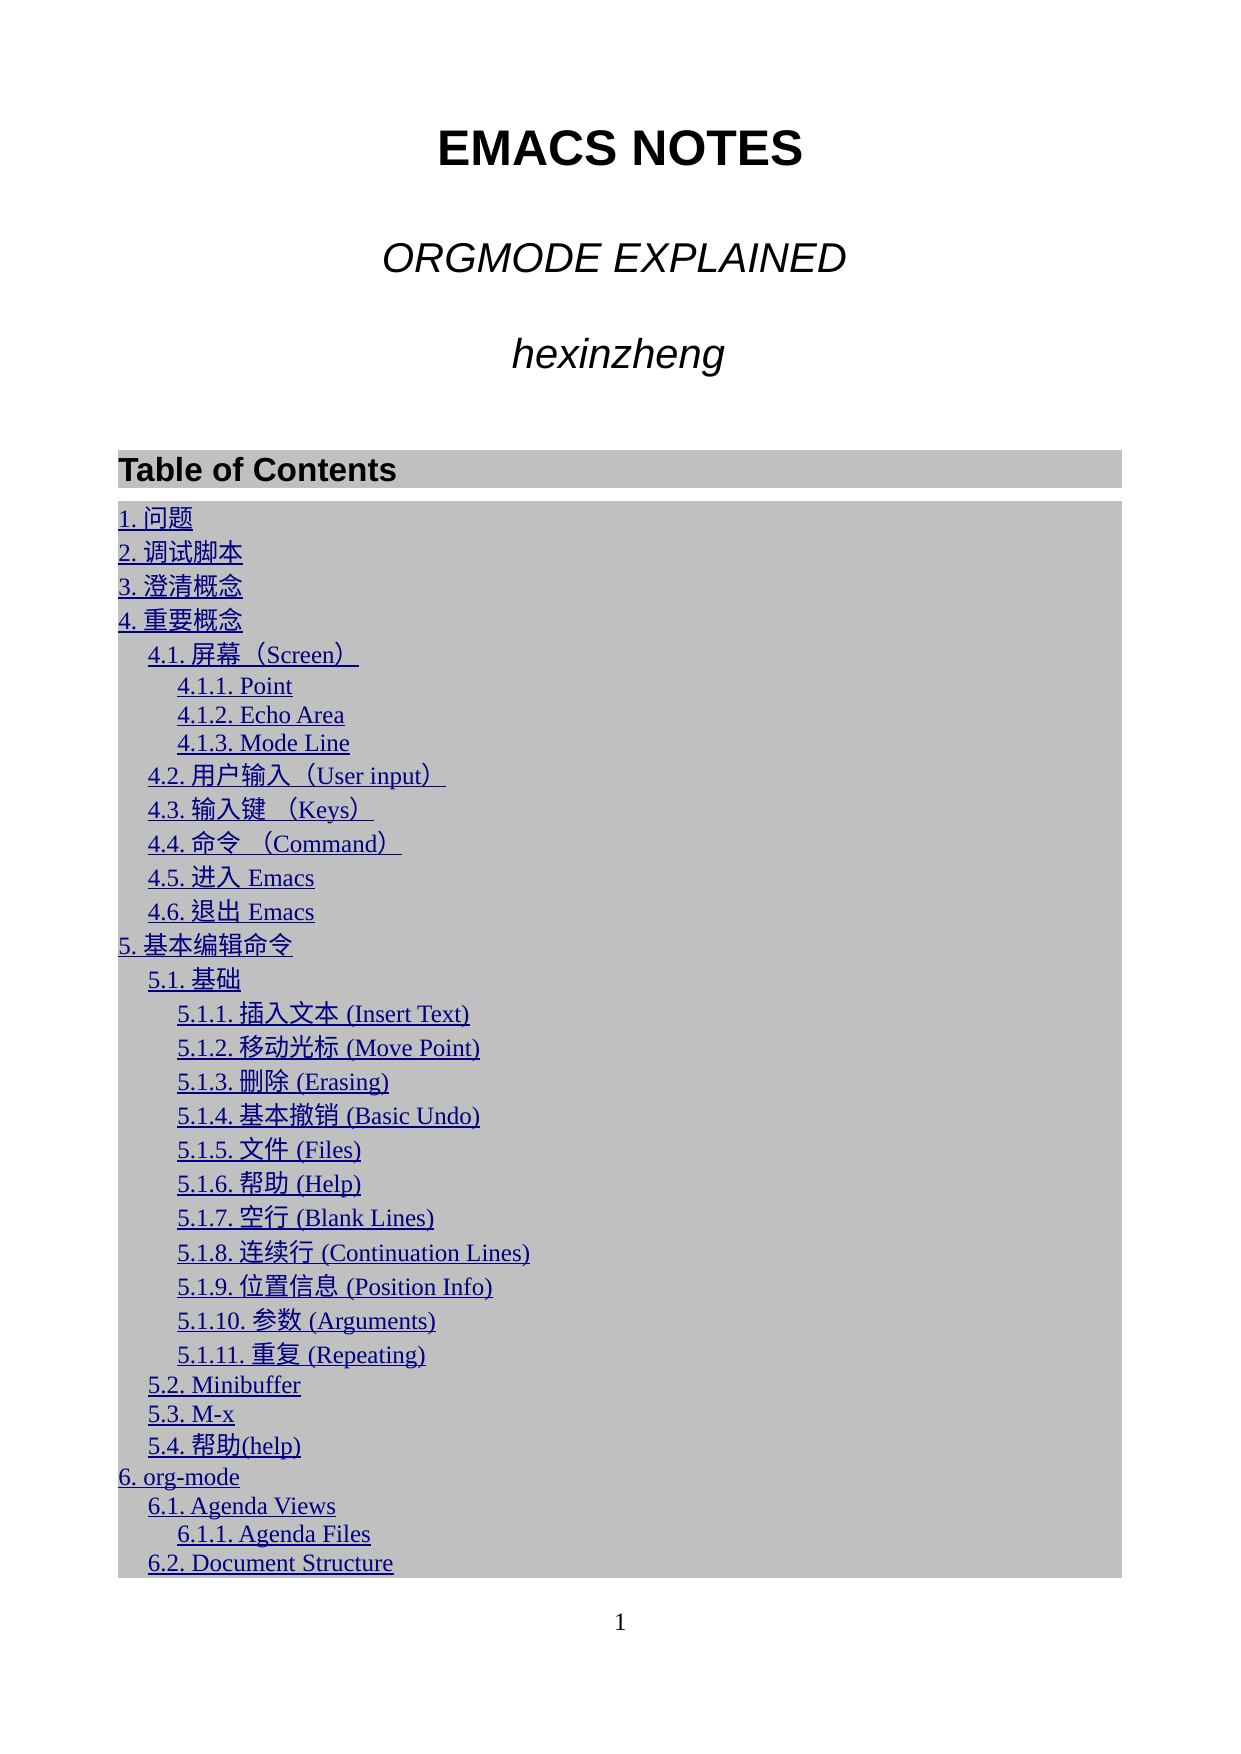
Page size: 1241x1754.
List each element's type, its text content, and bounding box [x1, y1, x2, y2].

text 1. 问题 [118, 501, 1122, 535]
subtitle Table of Contents [118, 450, 1122, 488]
text 5.1. 基础 [148, 962, 1122, 996]
text 6. org-mode [118, 1462, 1122, 1491]
text 5.1.11. 重复 (Repeating) [177, 1336, 1122, 1370]
text 5.1.8. 连续行 (Continuation Lines) [177, 1234, 1122, 1268]
text 6.2. Document Structure [148, 1548, 1122, 1577]
text 5.1.1. 插入文本 (Insert Text) [177, 996, 1122, 1030]
subtitle ORGMODE EXPLAINED [118, 233, 1122, 281]
text 5.1.2. 移动光标 (Move Point) [177, 1030, 1122, 1064]
text 5.1.7. 空行 (Blank Lines) [177, 1200, 1122, 1234]
text 4. 重要概念 [118, 603, 1122, 637]
text 5.2. Minibuffer [148, 1370, 1122, 1399]
text 5.1.9. 位置信息 (Position Info) [177, 1268, 1122, 1302]
text 6.1.1. Agenda Files [177, 1519, 1122, 1548]
text 5.1.3. 删除 (Erasing) [177, 1064, 1122, 1098]
title EMACS NOTES [118, 118, 1122, 176]
subtitle hexinzheng [118, 329, 1122, 377]
text 4.3. 输入键 （Keys） [148, 791, 1122, 825]
text 4.5. 进入 Emacs [148, 859, 1122, 893]
text 5. 基本编辑命令 [118, 928, 1122, 962]
text 4.1.2. Echo Area [177, 700, 1122, 728]
text 5.4. 帮助(help) [148, 1428, 1122, 1462]
text 4.6. 退出 Emacs [148, 893, 1122, 928]
text 4.1.1. Point [177, 671, 1122, 700]
text 3. 澄清概念 [118, 569, 1122, 603]
text 5.1.10. 参数 (Arguments) [177, 1302, 1122, 1336]
text 4.4. 命令 （Command） [148, 825, 1122, 859]
text 4.1.3. Mode Line [177, 728, 1122, 757]
text 5.1.5. 文件 (Files) [177, 1132, 1122, 1166]
text 5.1.6. 帮助 (Help) [177, 1166, 1122, 1200]
text 4.1. 屏幕（Screen） [148, 637, 1122, 671]
text 5.3. M-x [148, 1399, 1122, 1428]
text 6.1. Agenda Views [148, 1491, 1122, 1519]
text 4.2. 用户输入（User input） [148, 757, 1122, 791]
text 5.1.4. 基本撤销 (Basic Undo) [177, 1098, 1122, 1132]
text 2. 调试脚本 [118, 535, 1122, 569]
